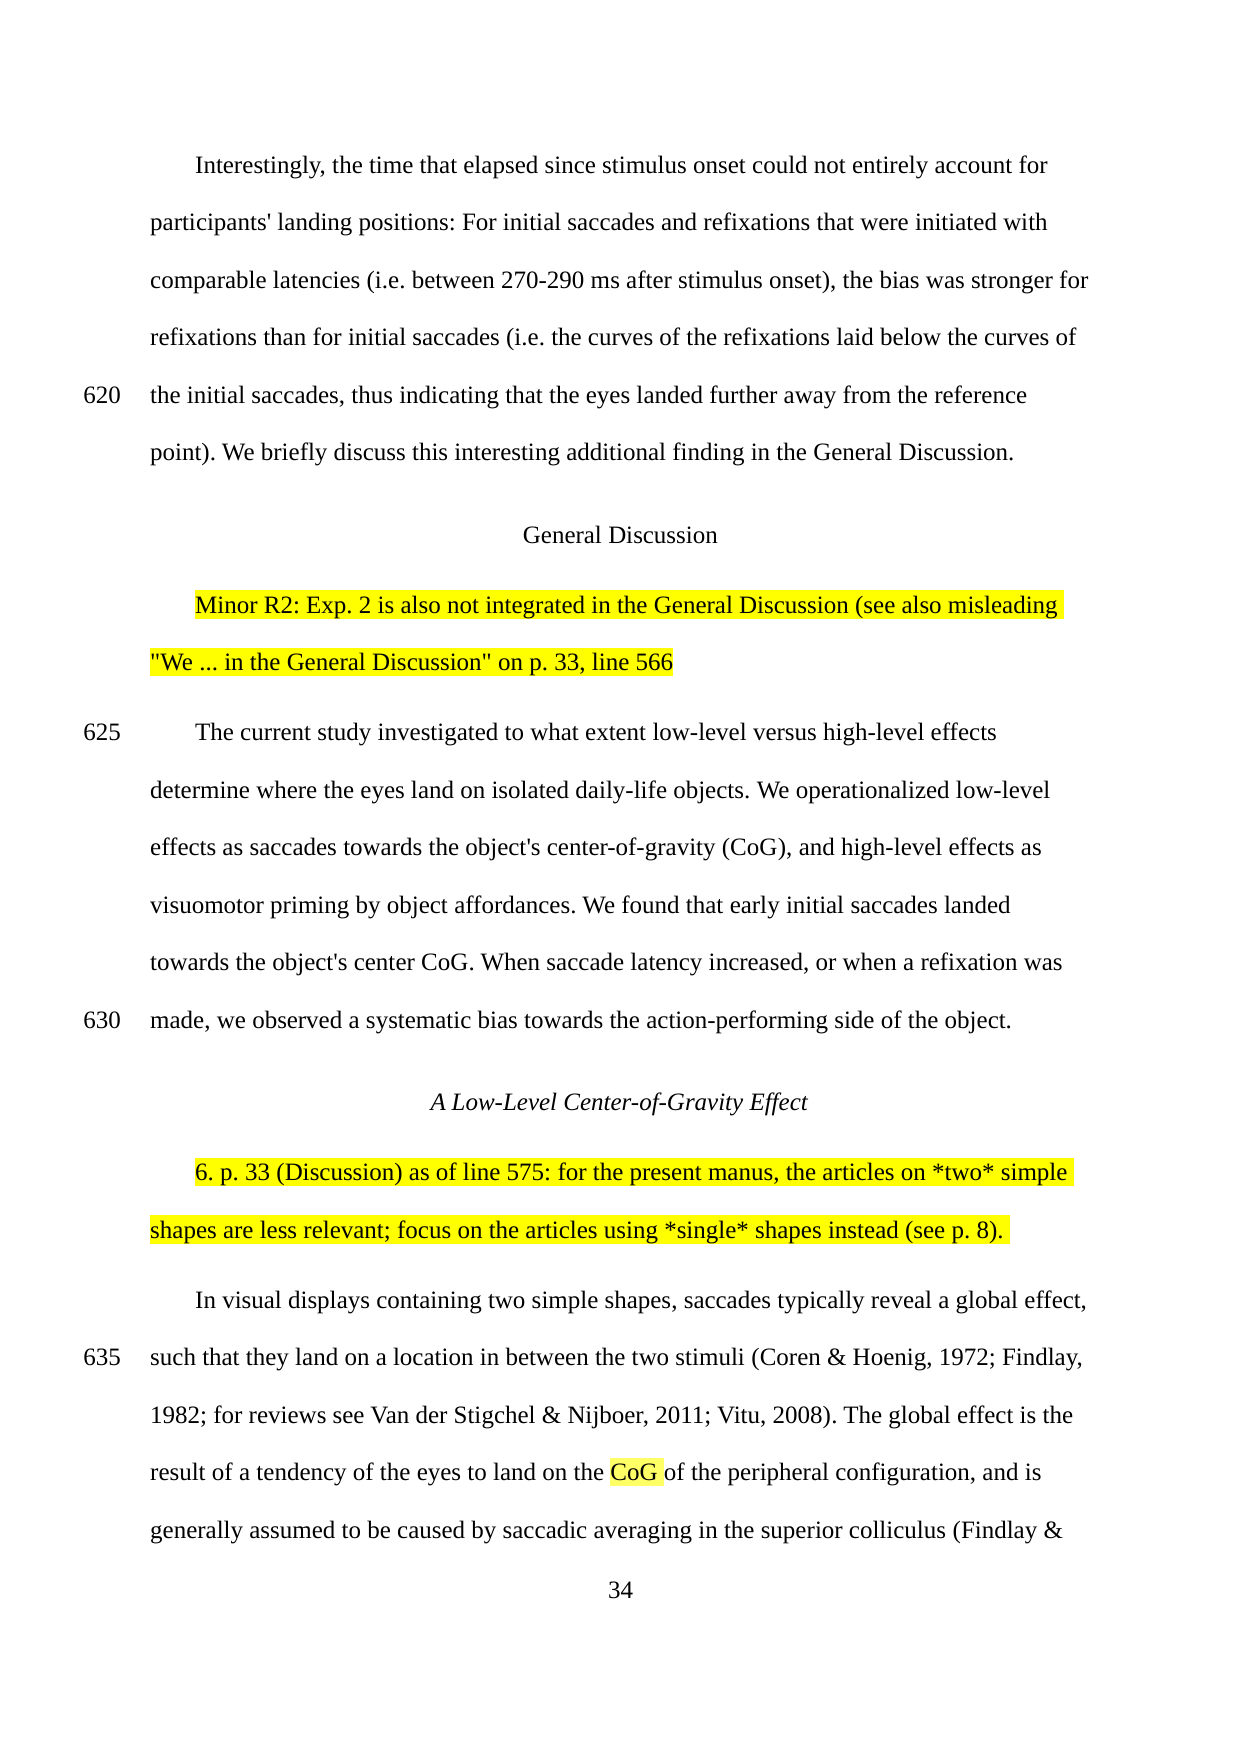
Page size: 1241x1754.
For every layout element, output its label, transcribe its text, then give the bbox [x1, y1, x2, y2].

text Interestingly, the time that elapsed since stimulus onset could not entirely account for participants' landing positions: For initial saccades and refixations that were initiated with comparable latencies (i.e. between 270-290 ms after stimulus onset), the bias was stronger for refixations than for initial saccades (i.e. the curves of the refixations laid below the curves of the initial saccades, thus indicating that the eyes landed further away from the reference point). We briefly discuss this interesting additional finding in the General Discussion. [150, 150, 1091, 466]
text In visual displays containing two simple shapes, saccades typically reveal a global effect, such that they land on a location in between the two stimuli (Coren & Hoenig, 1972; Findlay, 1982; for reviews see Van der Stigchel & Nijboer, 2011; Vitu, 2008). The global effect is the result of a tendency of the eyes to land on the CoG of the peripheral configuration, and is generally assumed to be caused by saccadic averaging in the superior colliculus (Findlay & [150, 1285, 1091, 1544]
text Minor R2: Exp. 2 is also not integrated in the General Discussion (see also misleading "We ... in the General Discussion" on p. 33, line 566 [150, 590, 1091, 676]
text The current study investigated to what extent low-level versus high-level effects determine where the eyes land on isolated daily-life objects. We operationalized low-level effects as saccades towards the object's center-of-gravity (CoG), and high-level effects as visuomotor priming by object affordances. We found that early initial saccades landed towards the object's center CoG. When saccade latency increased, or when a refixation was made, we observed a systematic bias towards the action-performing side of the object. [150, 717, 1091, 1034]
subtitle A Low-Level Center-of-Gravity Effect [150, 1087, 1091, 1116]
subtitle General Discussion [150, 520, 1091, 549]
text 6. p. 33 (Discussion) as of line 575: for the present manus, the articles on *two* simple shapes are less relevant; focus on the articles using *single* shapes instead (see p. 8). [150, 1157, 1091, 1244]
